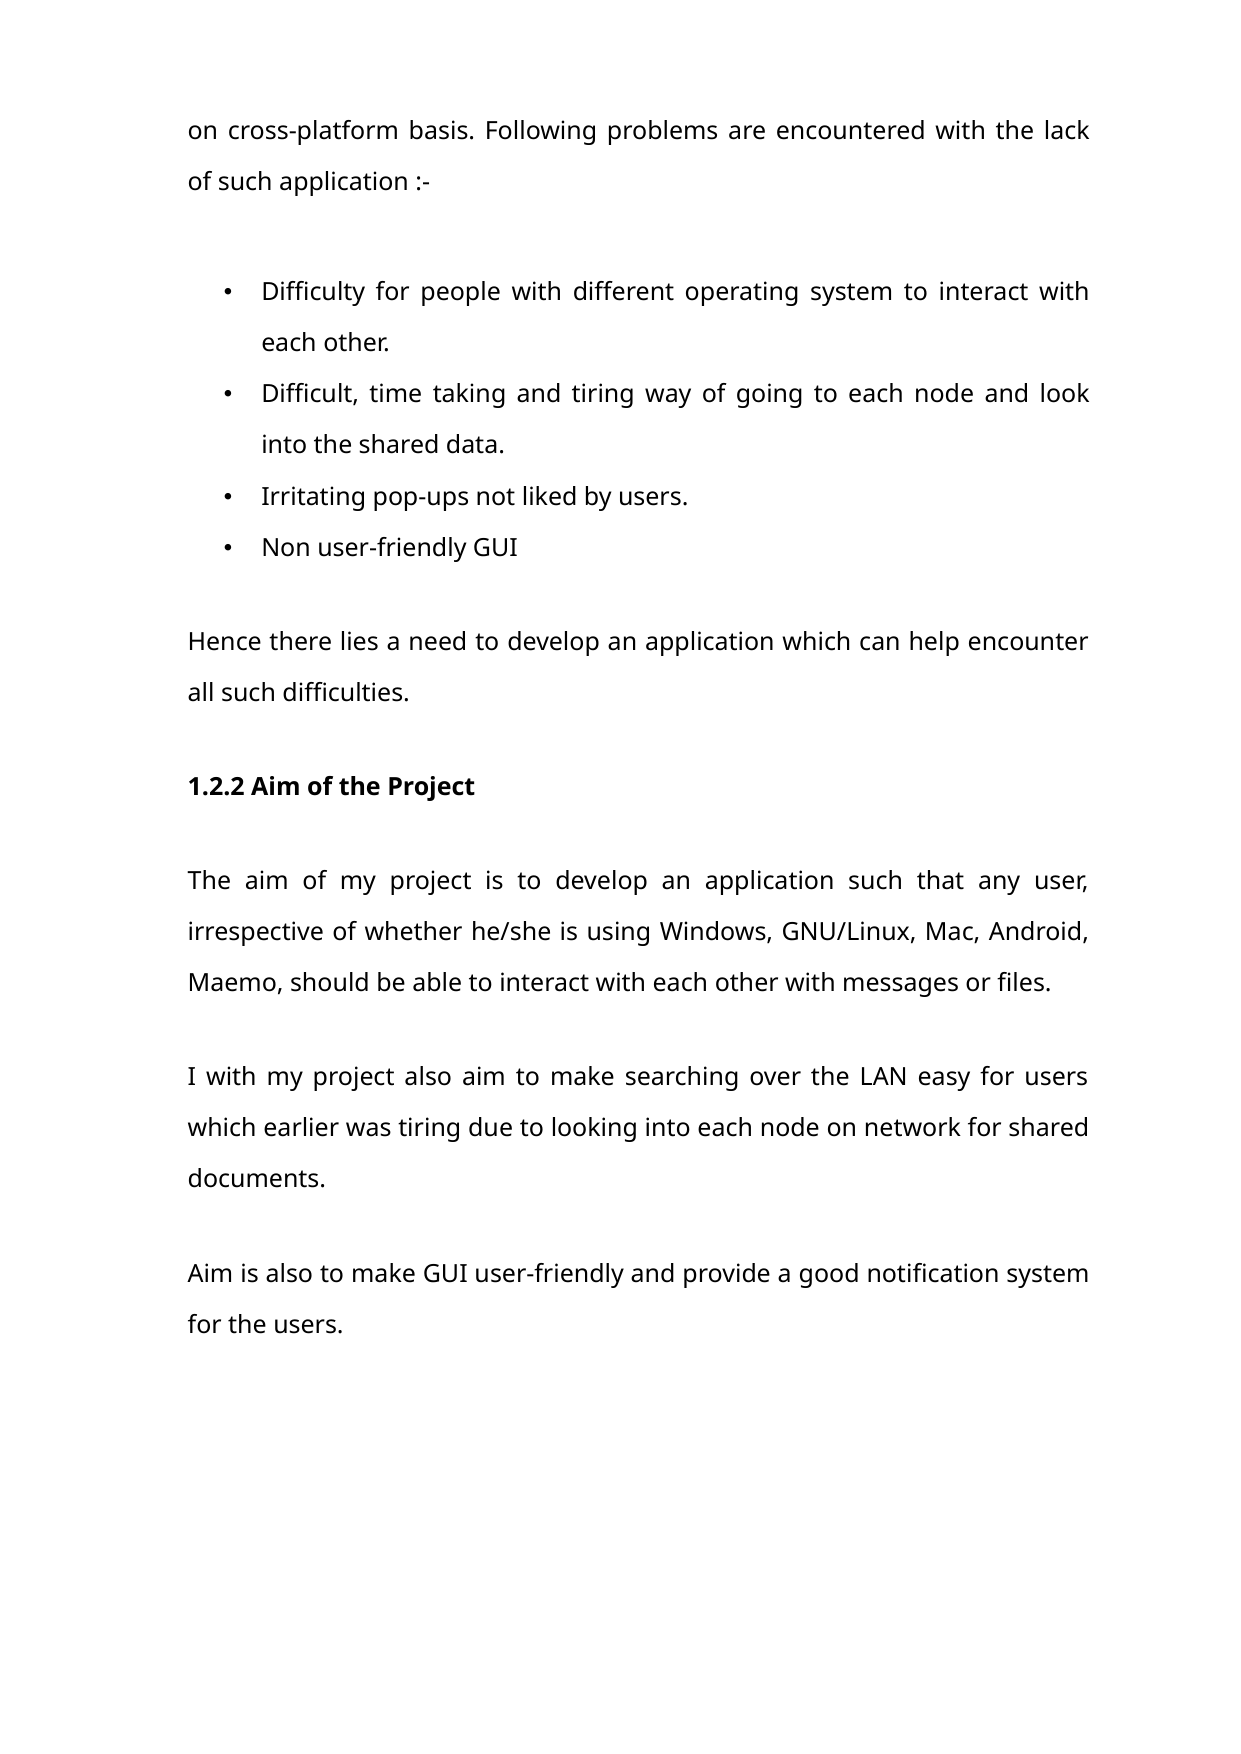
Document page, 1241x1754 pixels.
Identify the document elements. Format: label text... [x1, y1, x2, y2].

text I with my project also aim to make searching over the LAN easy for users which earlier was tiring due to looking into each node on network for shared documents. [187, 1059, 1091, 1195]
list Difficult, time taking and tiring way of going to each node and look into the shared data. [223, 376, 1091, 461]
text Hence there lies a need to develop an application which can help encounter all such difficulties. [187, 623, 1091, 708]
text Aim is also to make GUI user-friendly and provide a good notification system for the users. [187, 1255, 1091, 1340]
list Difficulty for people with different operating system to interact with each other. [223, 274, 1091, 359]
text The aim of my project is to develop an application such that any user, irrespective of whether he/she is using Windows, GNU/Linux, Mac, Android, Maemo, should be able to interact with each other with messages or files. [187, 863, 1091, 999]
list Non user-friendly GUI [223, 529, 1091, 563]
text on cross-platform basis. Following problems are encountered with the lack of such application :- [186, 112, 1091, 198]
list 1.2.2 Aim of the Project [187, 769, 1091, 803]
list Irritating pop-ups not liked by users. [223, 478, 1091, 512]
